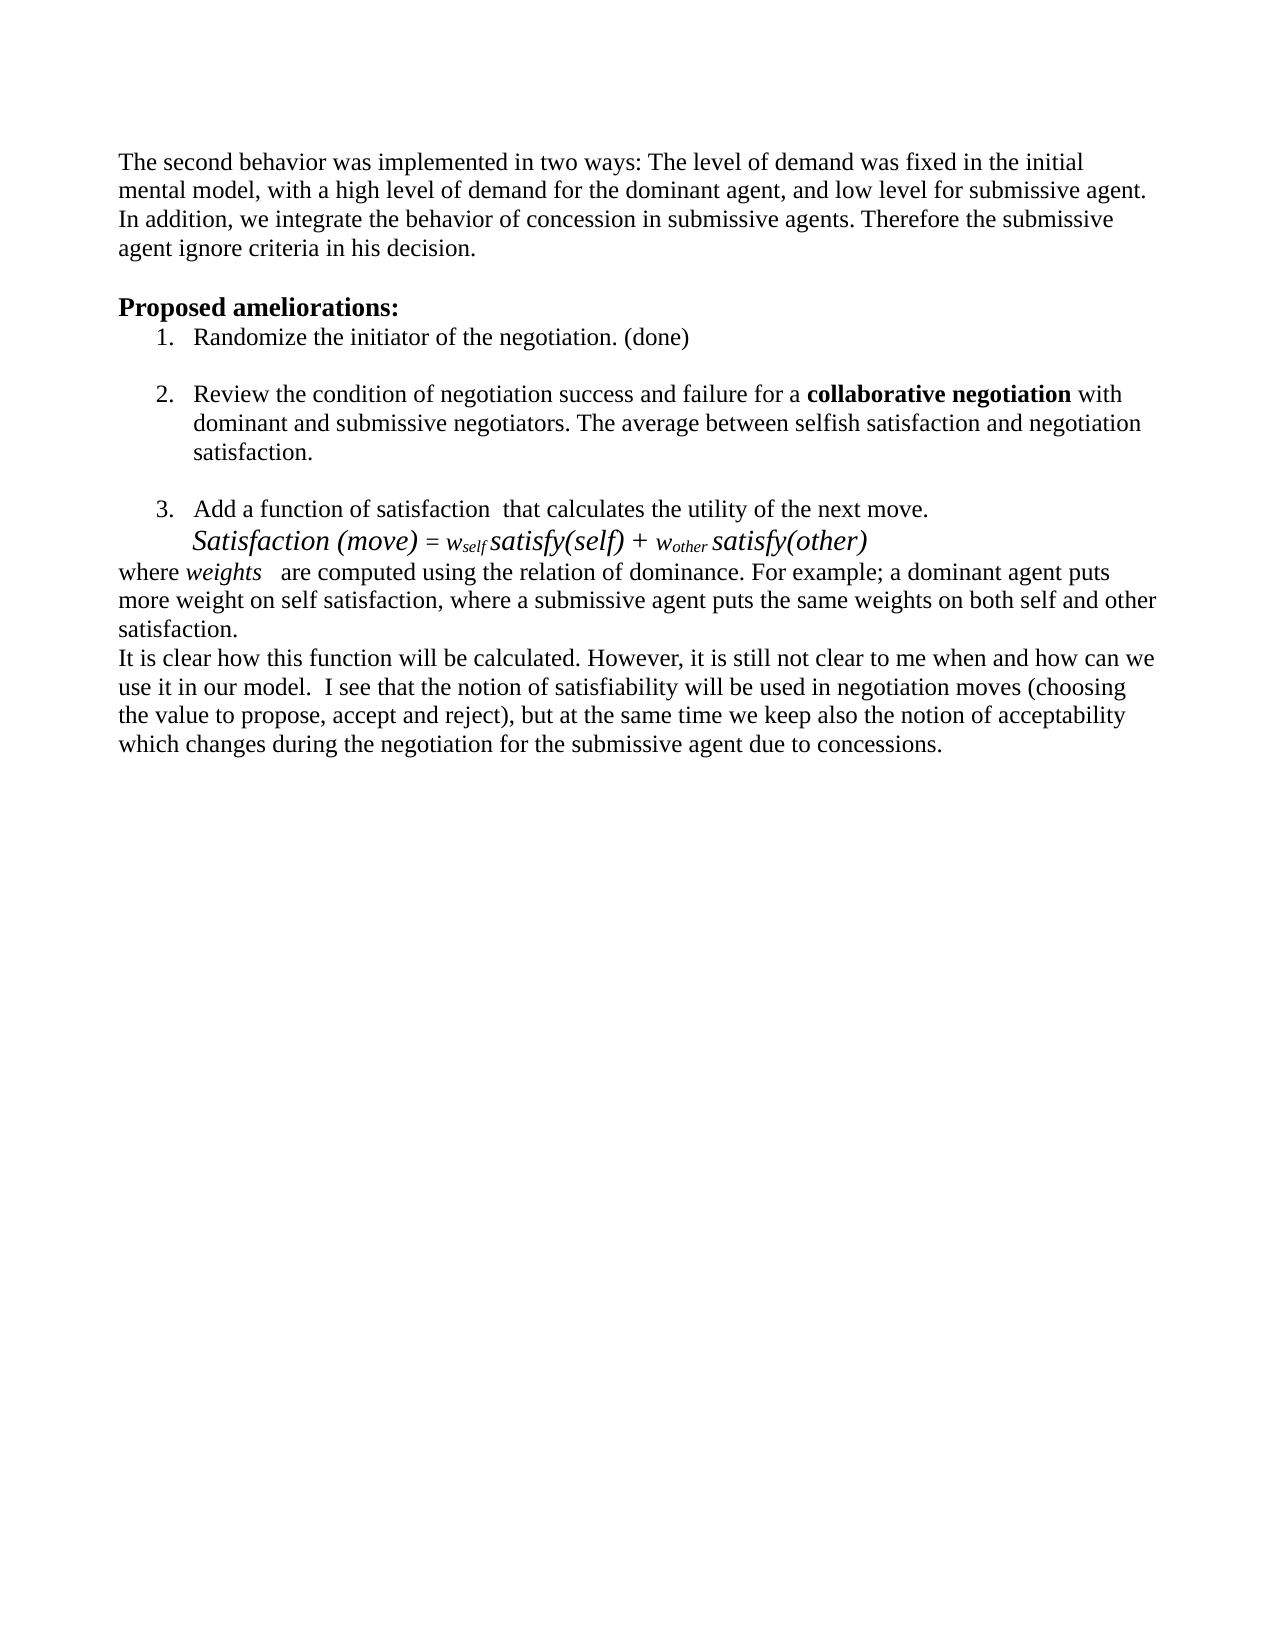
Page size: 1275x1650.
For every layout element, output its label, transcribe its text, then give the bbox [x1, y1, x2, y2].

text It is clear how this function will be calculated. However, it is still not clear to me when and how can we use it in our model. I see that the notion of satisfiability will be used in negotiation moves (choosing the value to propose, accept and reject), but at the same time we keep also the notion of acceptability which changes during the negotiation for the submissive agent due to concessions. [118, 643, 1157, 758]
list Review the condition of negotiation success and failure for a collaborative negotiation with dominant and submissive negotiators. The average between selfish satisfaction and negotiation satisfaction. [156, 379, 1157, 466]
text The second behavior was implemented in two ways: The level of demand was fixed in the initial mental model, with a high level of demand for the dominant agent, and low level for submissive agent. [118, 147, 1157, 204]
text Proposed ameliorations: [118, 291, 1157, 322]
list Add a function of satisfaction that calculates the utility of the next move. [156, 494, 1157, 523]
text In addition, we integrate the behavior of concession in submissive agents. Therefore the submissive agent ignore criteria in his decision. [118, 204, 1157, 262]
text Satisfaction (move) = wself satisfy(self) + wother satisfy(other) [118, 523, 1157, 557]
list Randomize the initiator of the negotiation. (done) [156, 322, 1157, 351]
text where weights are computed using the relation of dominance. For example; a dominant agent puts more weight on self satisfaction, where a submissive agent puts the same weights on both self and other satisfaction. [118, 557, 1157, 643]
